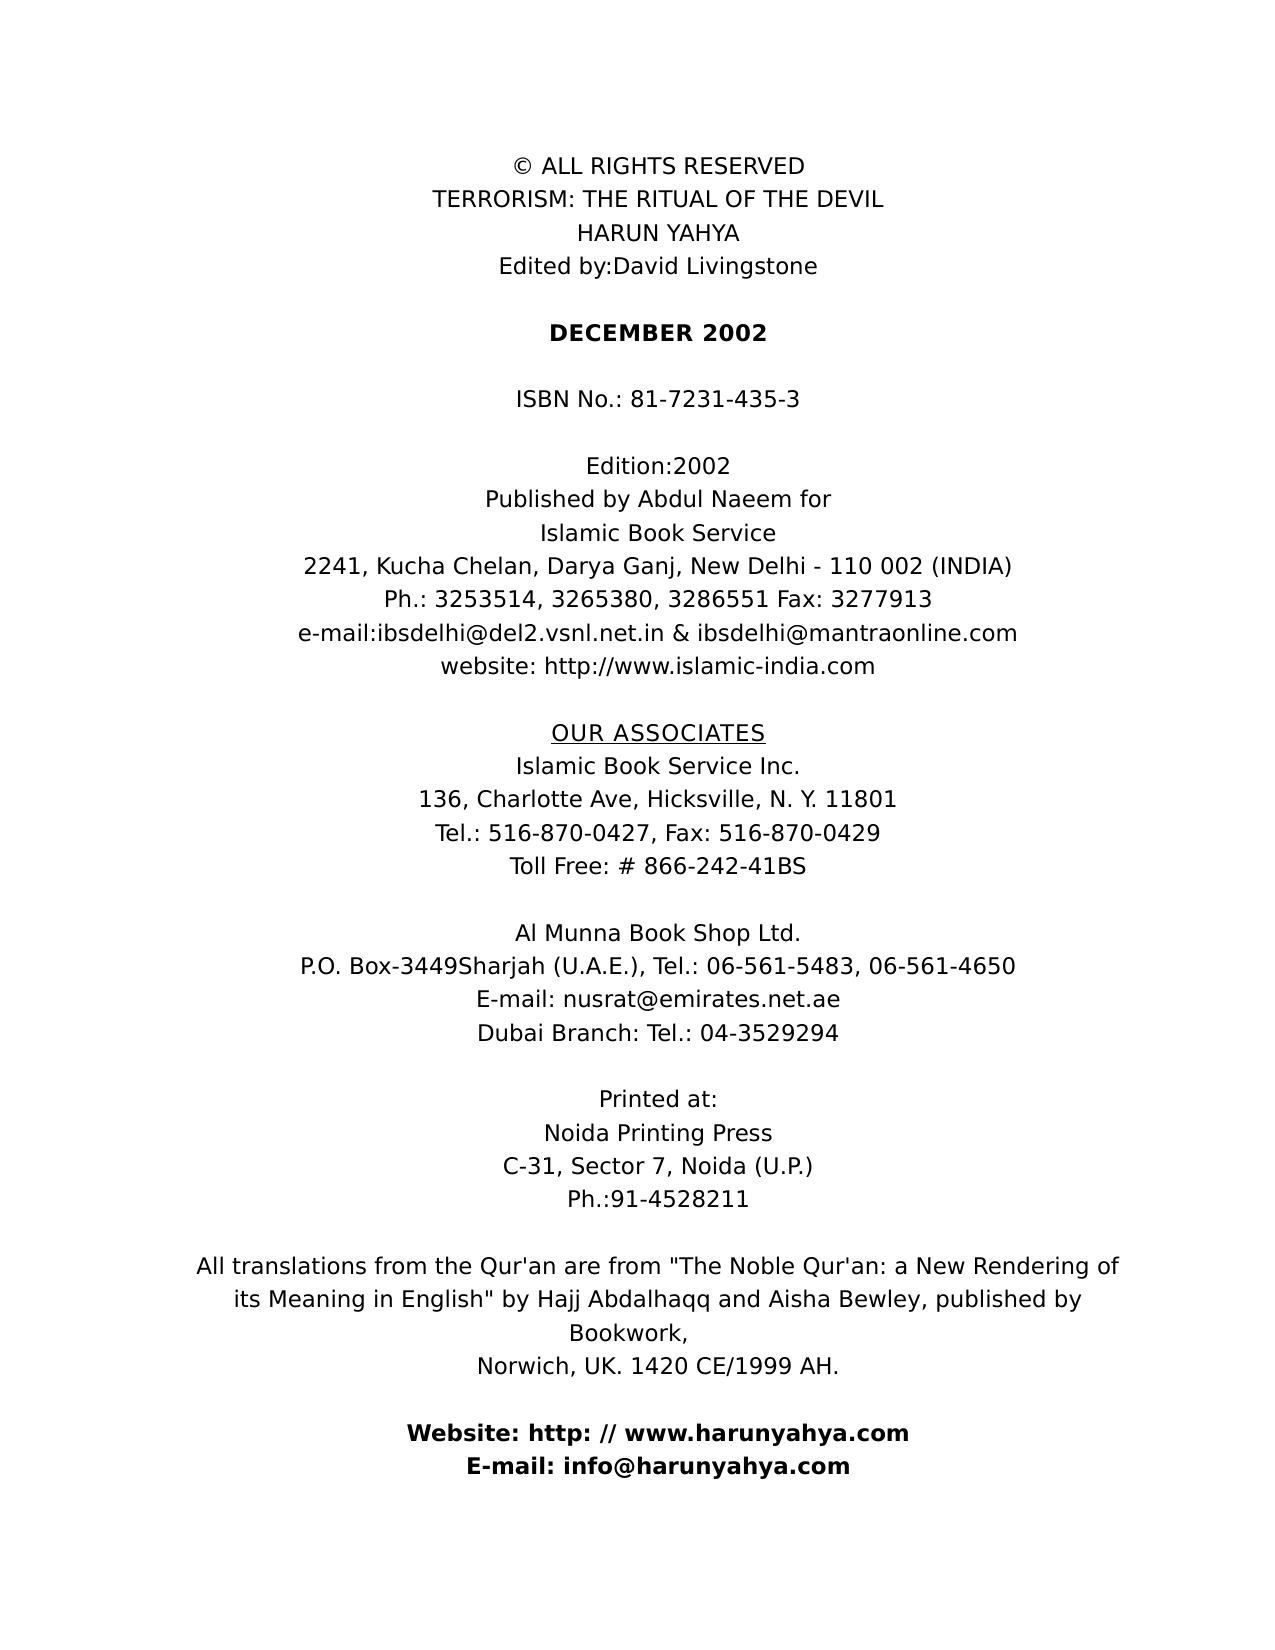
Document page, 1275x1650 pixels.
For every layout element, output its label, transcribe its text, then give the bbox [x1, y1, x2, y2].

text DECEMBER 2002 [112, 314, 1145, 348]
text Toll Free: # 866-242-41BS [112, 848, 1145, 881]
text TERRORISM: THE RITUAL OF THE DEVIL [112, 181, 1145, 214]
text Tel.: 516-870-0427, Fax: 516-870-0429 [112, 814, 1145, 848]
text Edited by:David Livingstone [112, 248, 1145, 281]
text Islamic Book Service Inc. [112, 748, 1145, 781]
text Printed at: [112, 1081, 1145, 1114]
text E-mail: info@harunyahya.com [112, 1448, 1145, 1481]
text OUR ASSOCIATES [112, 714, 1145, 748]
text P.O. Box-3449Sharjah (U.A.E.), Tel.: 06-561-5483, 06-561-4650 [112, 948, 1145, 981]
text E-mail: nusrat@emirates.net.ae [112, 981, 1145, 1014]
text Ph.: 3253514, 3265380, 3286551 Fax: 3277913 [112, 581, 1145, 614]
text All translations from the Qur'an are from "The Noble Qur'an: a New Rendering of [112, 1248, 1145, 1281]
text e-mail:ibsdelhi@del2.vsnl.net.in & ibsdelhi@mantraonline.com [112, 614, 1145, 648]
text HARUN YAHYA [112, 214, 1145, 248]
text its Meaning in English" by Hajj Abdalhaqq and Aisha Bewley, published by Bookwork, [112, 1281, 1145, 1348]
text Website: http: // www.harunyahya.com [112, 1414, 1145, 1448]
text 136, Charlotte Ave, Hicksville, N. Y. 11801 [112, 781, 1145, 814]
text Norwich, UK. 1420 CE/1999 AH. [112, 1348, 1145, 1381]
text ISBN No.: 81-7231-435-3 [112, 381, 1145, 414]
text Al Munna Book Shop Ltd. [112, 914, 1145, 948]
text Islamic Book Service [112, 514, 1145, 548]
text website: http://www.islamic-india.com [112, 648, 1145, 681]
text Ph.:91-4528211 [112, 1181, 1145, 1214]
text 2241, Kucha Chelan, Darya Ganj, New Delhi - 110 002 (INDIA) [112, 548, 1145, 581]
text Edition:2002 [112, 448, 1145, 481]
text Noida Printing Press [112, 1114, 1145, 1148]
text © ALL RIGHTS RESERVED [112, 148, 1145, 181]
text Dubai Branch: Tel.: 04-3529294 [112, 1014, 1145, 1048]
text C-31, Sector 7, Noida (U.P.) [112, 1148, 1145, 1181]
text Published by Abdul Naeem for [112, 481, 1145, 514]
